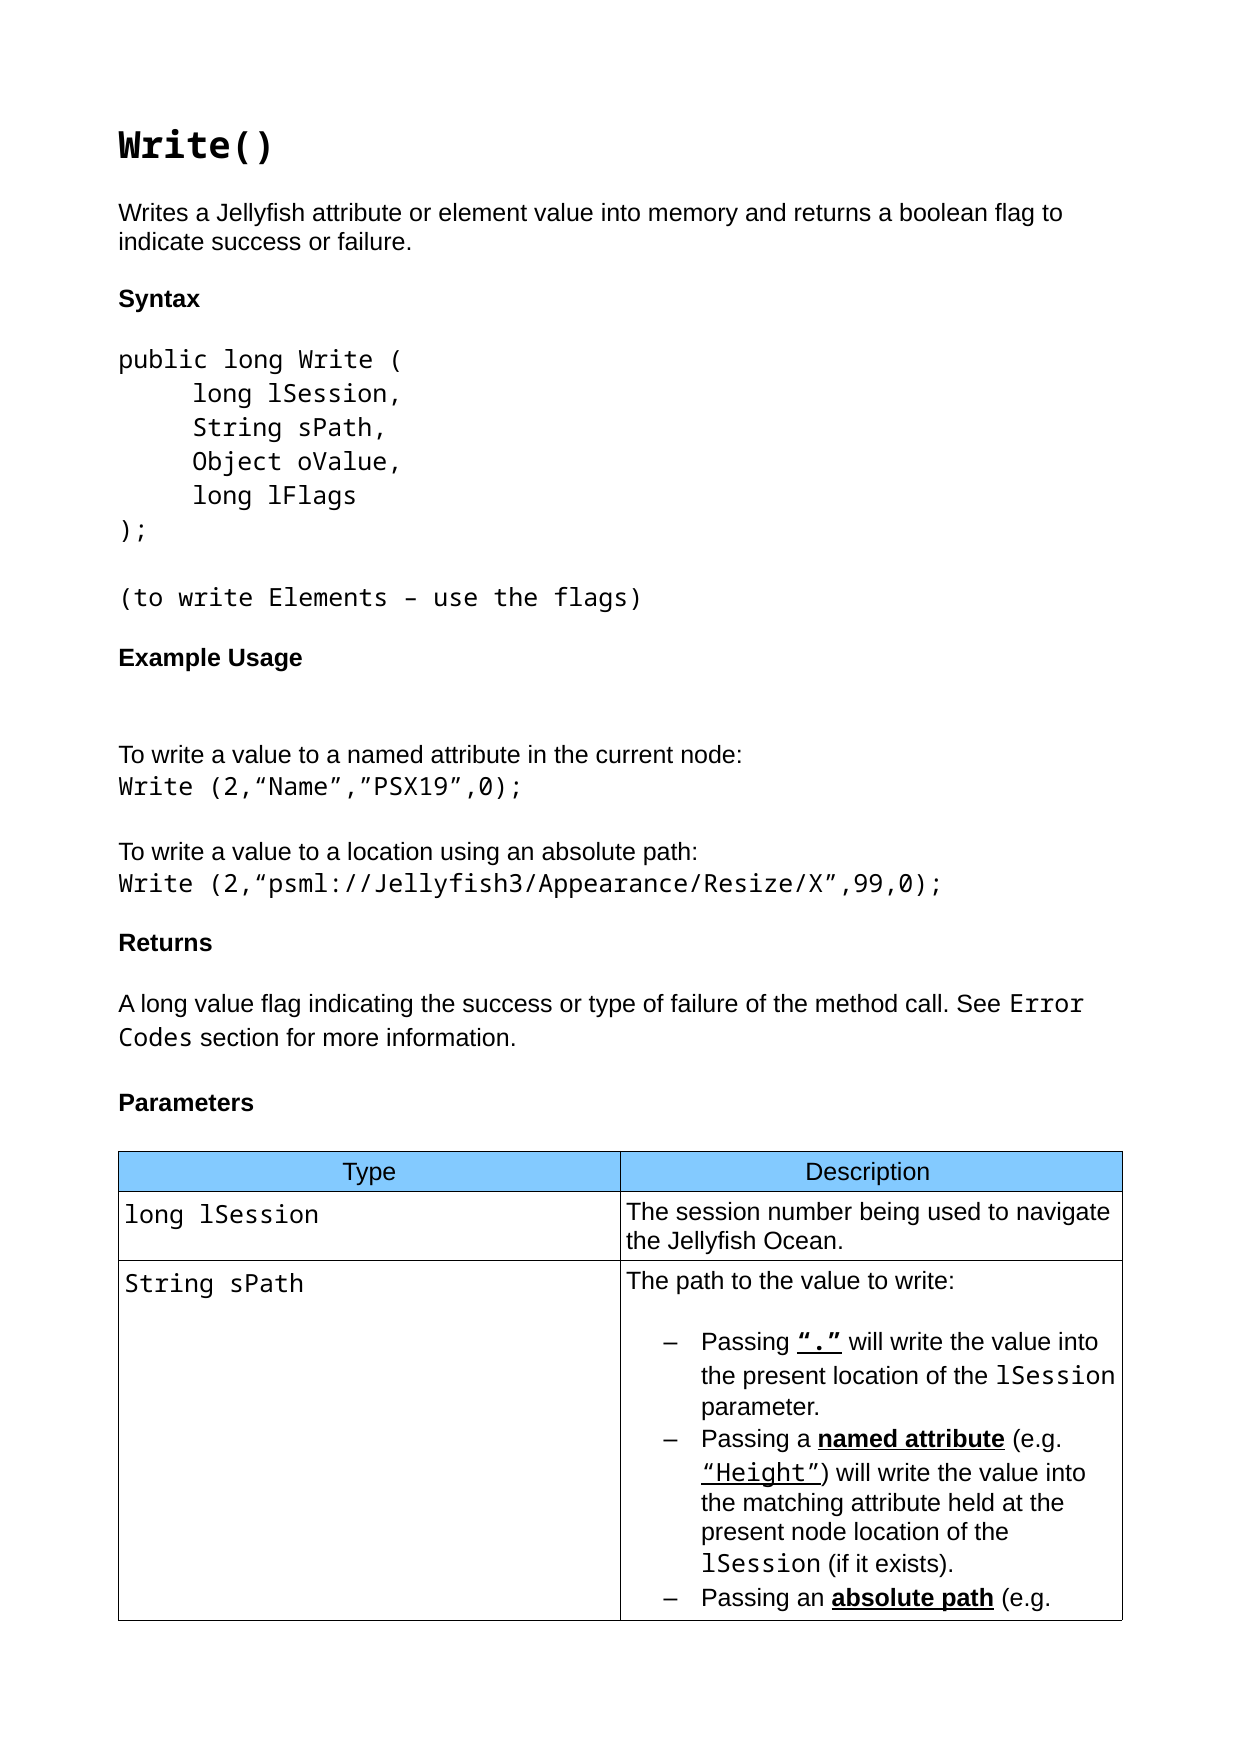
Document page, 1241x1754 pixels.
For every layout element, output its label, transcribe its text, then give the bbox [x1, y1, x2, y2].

text A long value flag indicating the success or type of failure of the method call. See Error Codes section for more information. [118, 986, 1122, 1054]
text Writes a Jellyfish attribute or element value into memory and returns a boolean flag to indicate success or failure. [118, 198, 1122, 255]
text Write (2,“psml://Jellyfish3/Appearance/Resize/X”,99,0); [118, 865, 1122, 899]
table_cell The path to the value to write: Passing “.” will write the value into the present location of the lSession parameter. Passing a named attribute (e.g. “Height”) will write the value into the matching attribute held at the present node location of the lSession (if it exists). Passing an absolute path (e.g. [621, 1261, 1122, 1620]
text Write (2,“Name”,”PSX19”,0); [118, 768, 1122, 803]
text To write a value to a location using an absolute path: [118, 837, 1122, 865]
table_cell String sPath [119, 1261, 620, 1620]
table_header Description [621, 1152, 1122, 1191]
text Syntax [118, 284, 1122, 313]
text Parameters [118, 1088, 1122, 1117]
text (to write Elements – use the flags) [118, 580, 1122, 614]
text long lSession, [118, 376, 1122, 410]
table_header Type [119, 1152, 620, 1191]
text public long Write ( [118, 342, 1122, 376]
text ); [118, 512, 1122, 546]
table_cell The session number being used to navigate the Jellyfish Ocean. [621, 1192, 1122, 1260]
text Write() [118, 118, 1122, 169]
table_cell long lSession [119, 1192, 620, 1260]
text Returns [118, 928, 1122, 957]
text String sPath, [118, 410, 1122, 444]
text Object oValue, [118, 444, 1122, 478]
text To write a value to a named attribute in the current node: [118, 740, 1122, 768]
text Example Usage [118, 643, 1122, 672]
text long lFlags [118, 478, 1122, 512]
